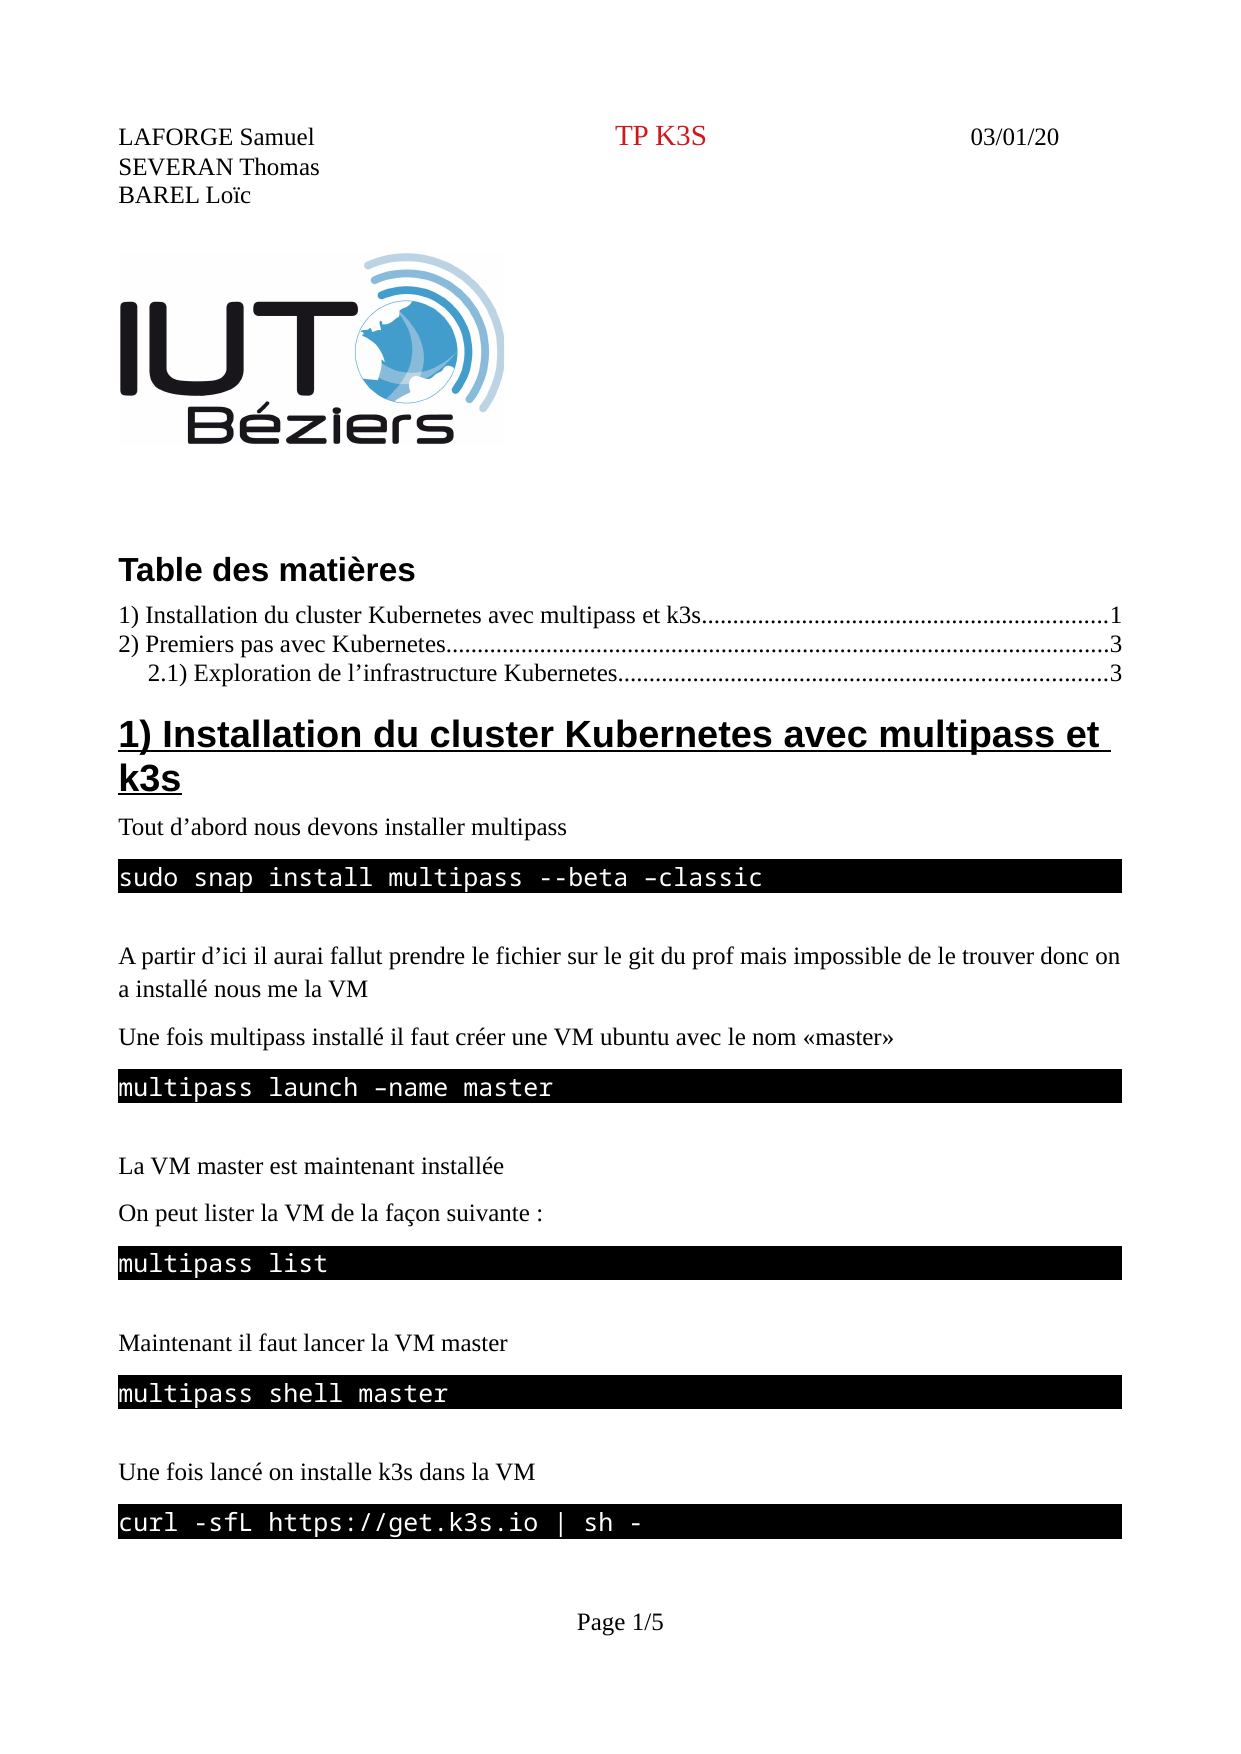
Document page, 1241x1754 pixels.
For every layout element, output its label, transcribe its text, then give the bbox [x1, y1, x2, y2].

text multipass launch –name master [118, 1069, 1122, 1103]
text 2) Premiers pas avec Kubernetes 3 [118, 629, 1122, 658]
text On peut lister la VM de la façon suivante : [118, 1198, 1122, 1227]
text Tout d’abord nous devons installer multipass [118, 812, 1122, 840]
text La VM master est maintenant installée [118, 1151, 1122, 1179]
text Une fois lancé on installe k3s dans la VM [118, 1457, 1122, 1486]
picture [120, 252, 505, 445]
text multipass list [118, 1246, 1122, 1280]
subtitle 1) Installation du cluster Kubernetes avec multipass et k3s [118, 712, 1122, 799]
text sudo snap install multipass --beta –classic [118, 859, 1122, 893]
subtitle Table des matières [118, 550, 1122, 588]
text A partir d’ici il aurai fallut prendre le fichier sur le git du prof mais impossible de le trouver donc on a installé nous me la VM [118, 941, 1122, 1003]
text 2.1) Exploration de l’infrastructure Kubernetes 3 [148, 658, 1122, 687]
text Maintenant il faut lancer la VM master [118, 1328, 1122, 1356]
text Une fois multipass installé il faut créer une VM ubuntu avec le nom «master» [118, 1022, 1122, 1050]
text curl -sfL https://get.k3s.io | sh - [118, 1504, 1122, 1539]
text 1) Installation du cluster Kubernetes avec multipass et k3s 1 [118, 601, 1122, 629]
text multipass shell master [118, 1375, 1122, 1409]
